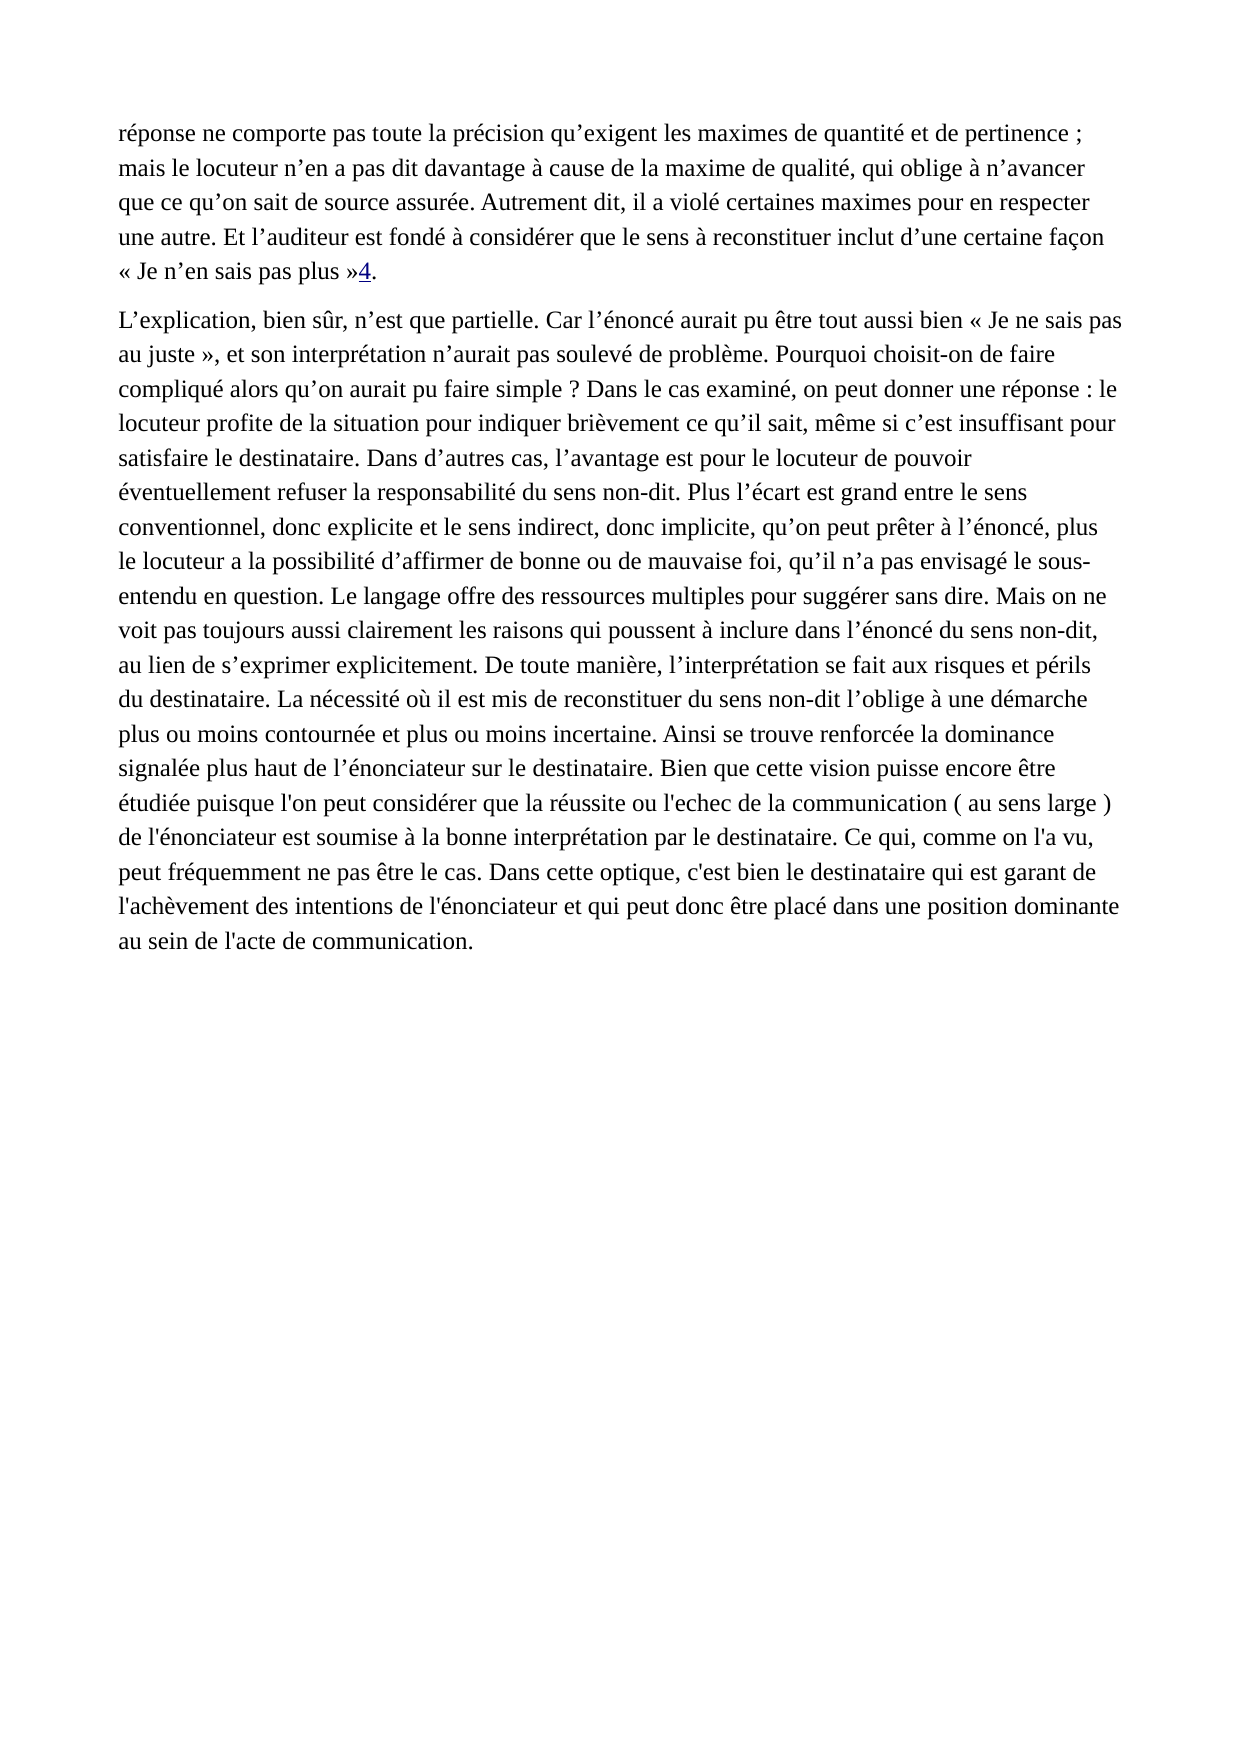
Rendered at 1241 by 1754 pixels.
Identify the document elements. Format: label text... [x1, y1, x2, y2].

text L’explication, bien sûr, n’est que partielle. Car l’énoncé aurait pu être tout aussi bien « Je ne sais pas au juste », et son interprétation n’aurait pas soulevé de problème. Pourquoi choisit-on de faire compliqué alors qu’on aurait pu faire simple ? Dans le cas examiné, on peut donner une réponse : le locuteur profite de la situation pour indiquer brièvement ce qu’il sait, même si c’est insuffisant pour satisfaire le destinataire. Dans d’autres cas, l’avantage est pour le locuteur de pouvoir éventuellement refuser la responsabilité du sens non-dit. Plus l’écart est grand entre le sens conventionnel, donc explicite et le sens indirect, donc implicite, qu’on peut prêter à l’énoncé, plus le locuteur a la possibilité d’affirmer de bonne ou de mauvaise foi, qu’il n’a pas envisagé le sous-entendu en question. Le langage offre des ressources multiples pour suggérer sans dire. Mais on ne voit pas toujours aussi clairement les raisons qui poussent à inclure dans l’énoncé du sens non-dit, au lien de s’exprimer explicitement. De toute manière, l’interprétation se fait aux risques et périls du destinataire. La nécessité où il est mis de reconstituer du sens non-dit l’oblige à une démarche plus ou moins contournée et plus ou moins incertaine. Ainsi se trouve renforcée la dominance signalée plus haut de l’énonciateur sur le destinataire. Bien que cette vision puisse encore être étudiée puisque l'on peut considérer que la réussite ou l'echec de la communication ( au sens large ) de l'énonciateur est soumise à la bonne interprétation par le destinataire. Ce qui, comme on l'a vu, peut fréquemment ne pas être le cas. Dans cette optique, c'est bien le destinataire qui est garant de l'achèvement des intentions de l'énonciateur et qui peut donc être placé dans une position dominante au sein de l'acte de communication. [118, 305, 1122, 954]
text réponse ne comporte pas toute la précision qu’exigent les maximes de quantité et de pertinence ; mais le locuteur n’en a pas dit davantage à cause de la maxime de qualité, qui oblige à n’avancer que ce qu’on sait de source assurée. Autrement dit, il a violé certaines maximes pour en respecter une autre. Et l’auditeur est fondé à considérer que le sens à reconstituer inclut d’une certaine façon « Je n’en sais pas plus »4. [118, 118, 1122, 285]
